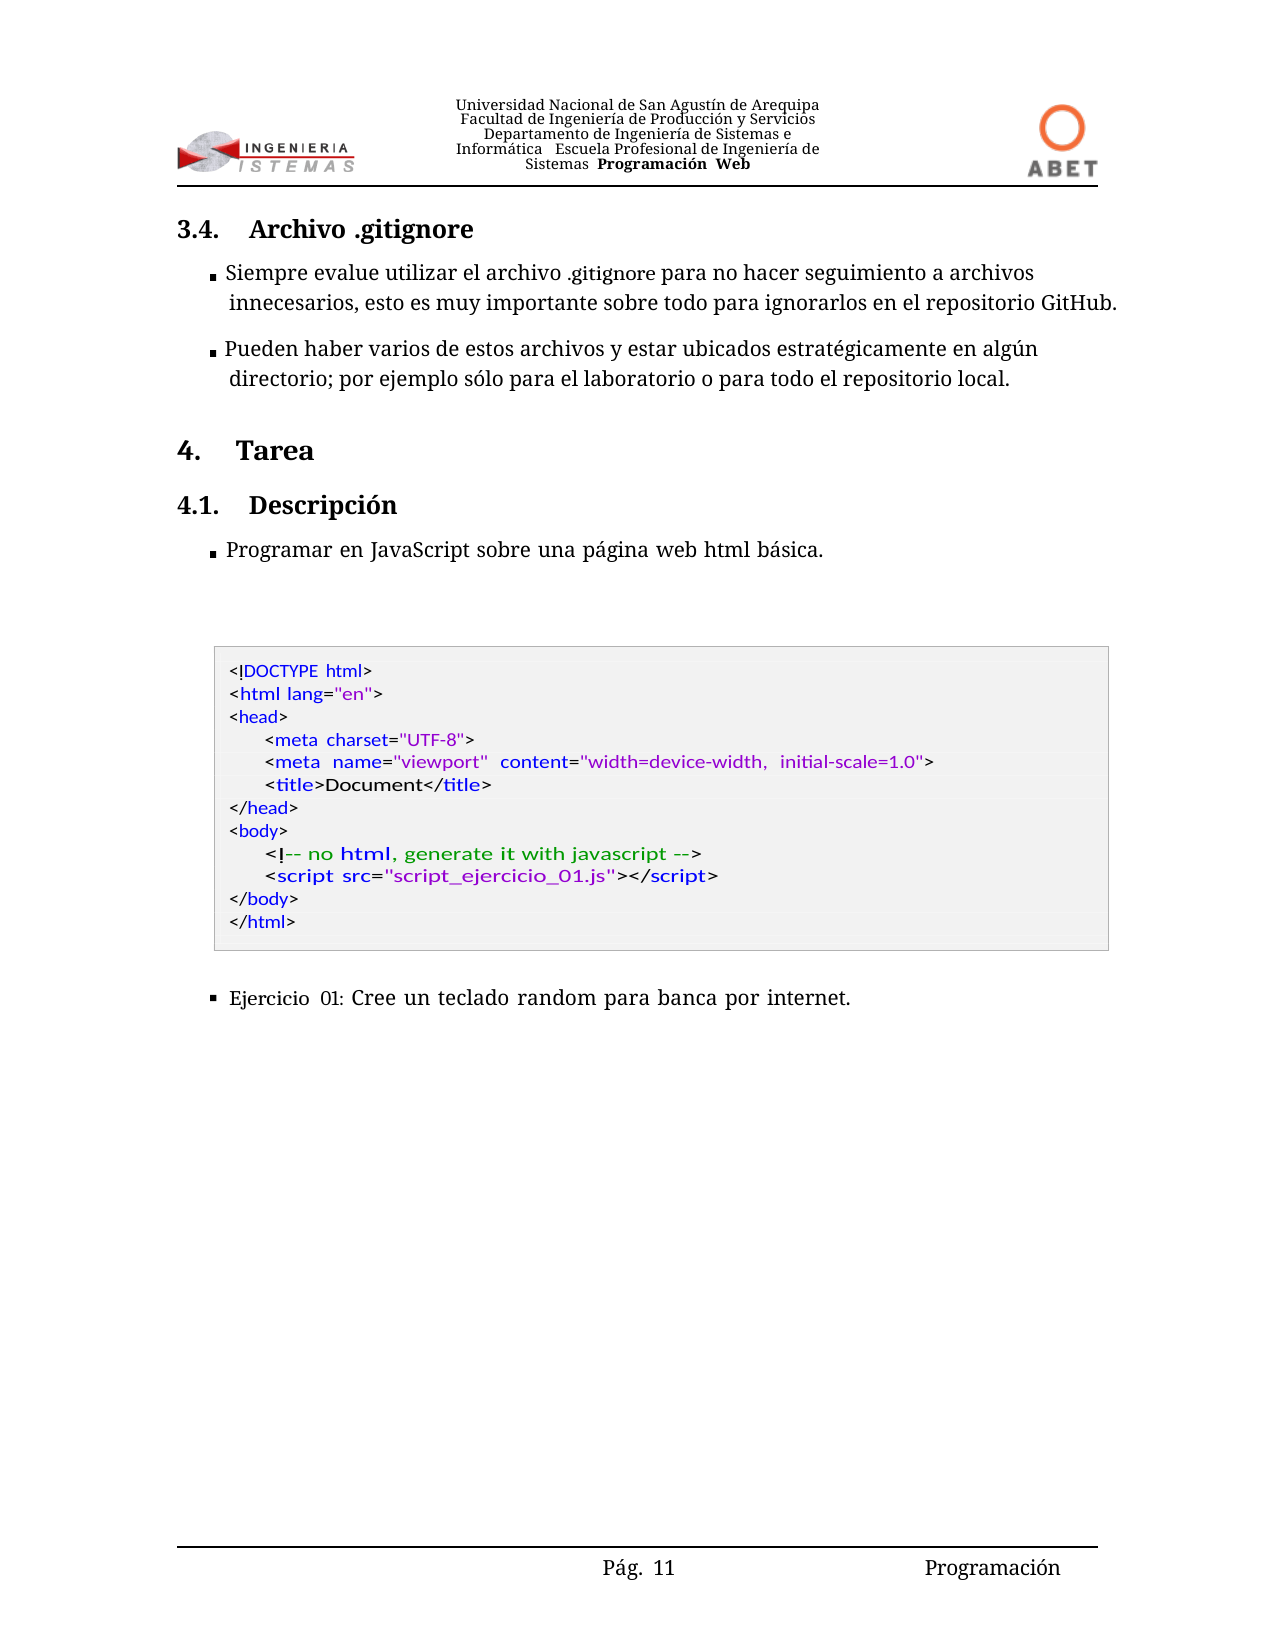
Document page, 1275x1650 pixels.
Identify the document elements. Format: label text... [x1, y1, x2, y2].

text <Ị-- no html, generate it with javascript --> [264, 842, 1108, 865]
picture [210, 551, 217, 558]
text Programar en JavaScript sobre una página web html básica. [210, 536, 1269, 564]
picture [210, 350, 217, 357]
picture [1027, 104, 1098, 185]
subtitle Tarea [177, 434, 1269, 468]
text </head> [229, 796, 1108, 819]
text <ỊDOCTYPE html> [229, 659, 1108, 682]
picture [210, 274, 217, 281]
text Siempre evalue utilizar el archivo .gitignore para no hacer seguimiento a archivos innecesarios, esto es muy importante sobre todo para ignorarlos en el repositorio GitHub. [210, 258, 1125, 317]
text <script src="script_ejercicio_01.js"></script> [264, 865, 1108, 887]
text </html> [229, 910, 1108, 933]
text <title>Document</title> [264, 773, 1108, 796]
text <meta name="viewport" content="width=device-width, initial-scale=1.0"> [264, 751, 1108, 773]
text Pueden haber varios de estos archivos y estar ubicados estratégicamente en algún directorio; por ejemplo sólo para el laboratorio o para todo el repositorio local. [210, 334, 1099, 393]
text <html lang="en"> [229, 682, 1108, 705]
picture [177, 131, 355, 172]
text Ejercicio 01: Cree un teclado random para banca por internet. [229, 983, 1269, 1011]
text <meta charset="UTF-8"> [264, 728, 1108, 751]
text <body> [229, 819, 1108, 842]
subtitle Archivo .gitignore [177, 211, 1269, 245]
text <head> [229, 705, 1108, 728]
subtitle Descripción [177, 488, 1269, 522]
text </body> [229, 887, 1108, 910]
